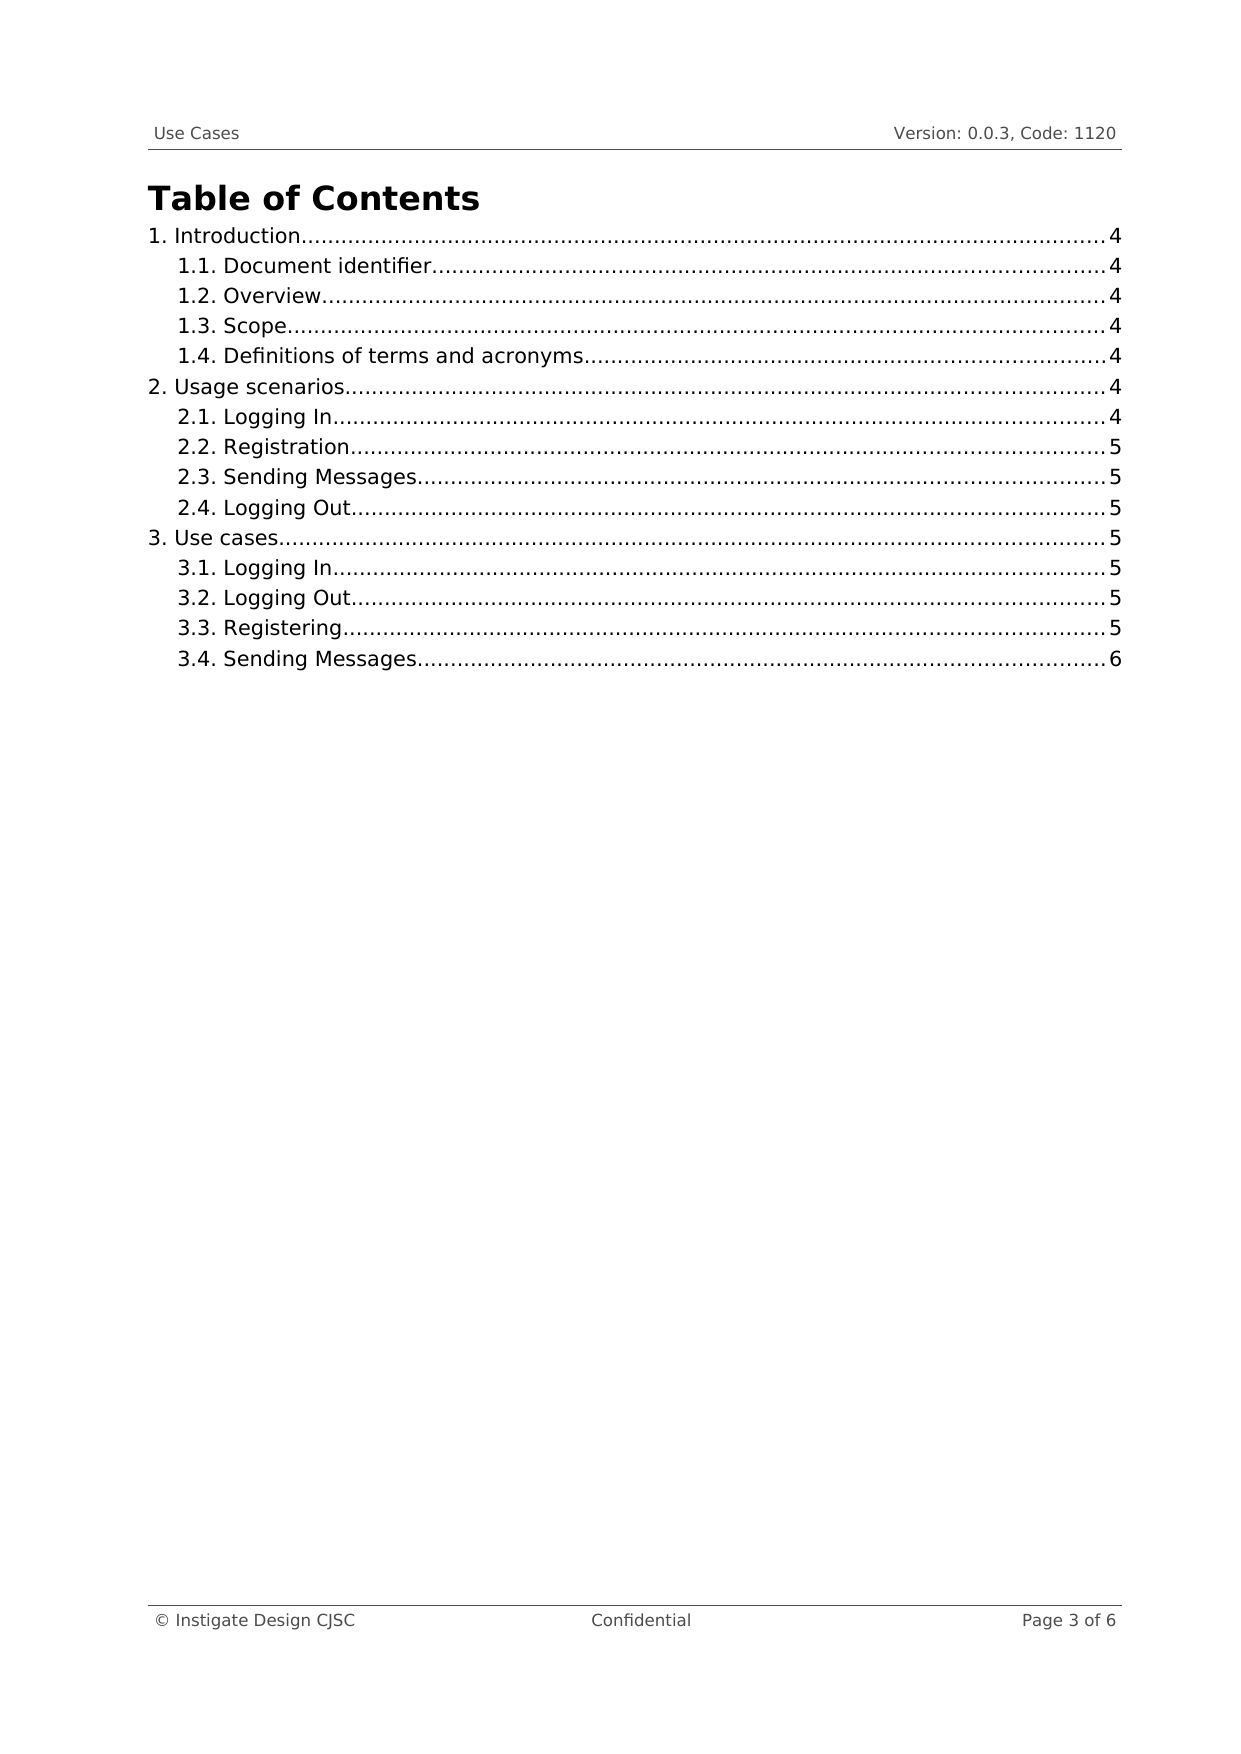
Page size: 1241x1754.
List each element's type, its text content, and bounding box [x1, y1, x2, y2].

subtitle Table of Contents [148, 179, 1122, 218]
text 2.1. Logging In 4 [177, 405, 1122, 429]
text 2.2. Registration 5 [177, 435, 1122, 459]
text 1.3. Scope 4 [177, 314, 1122, 339]
text 2.4. Logging Out 5 [177, 496, 1122, 520]
text 3. Use cases 5 [148, 526, 1122, 550]
text 3.3. Registering 5 [177, 616, 1122, 641]
text 3.2. Logging Out 5 [177, 586, 1122, 611]
text 1. Introduction 4 [148, 224, 1122, 248]
text 1.1. Document identifier 4 [177, 254, 1122, 278]
text 1.2. Overview 4 [177, 284, 1122, 308]
text 2. Usage scenarios 4 [148, 375, 1122, 399]
text 3.4. Sending Messages 6 [177, 647, 1122, 671]
text 3.1. Logging In 5 [177, 556, 1122, 580]
text 2.3. Sending Messages 5 [177, 465, 1122, 490]
text 1.4. Definitions of terms and acronyms 4 [177, 344, 1122, 369]
